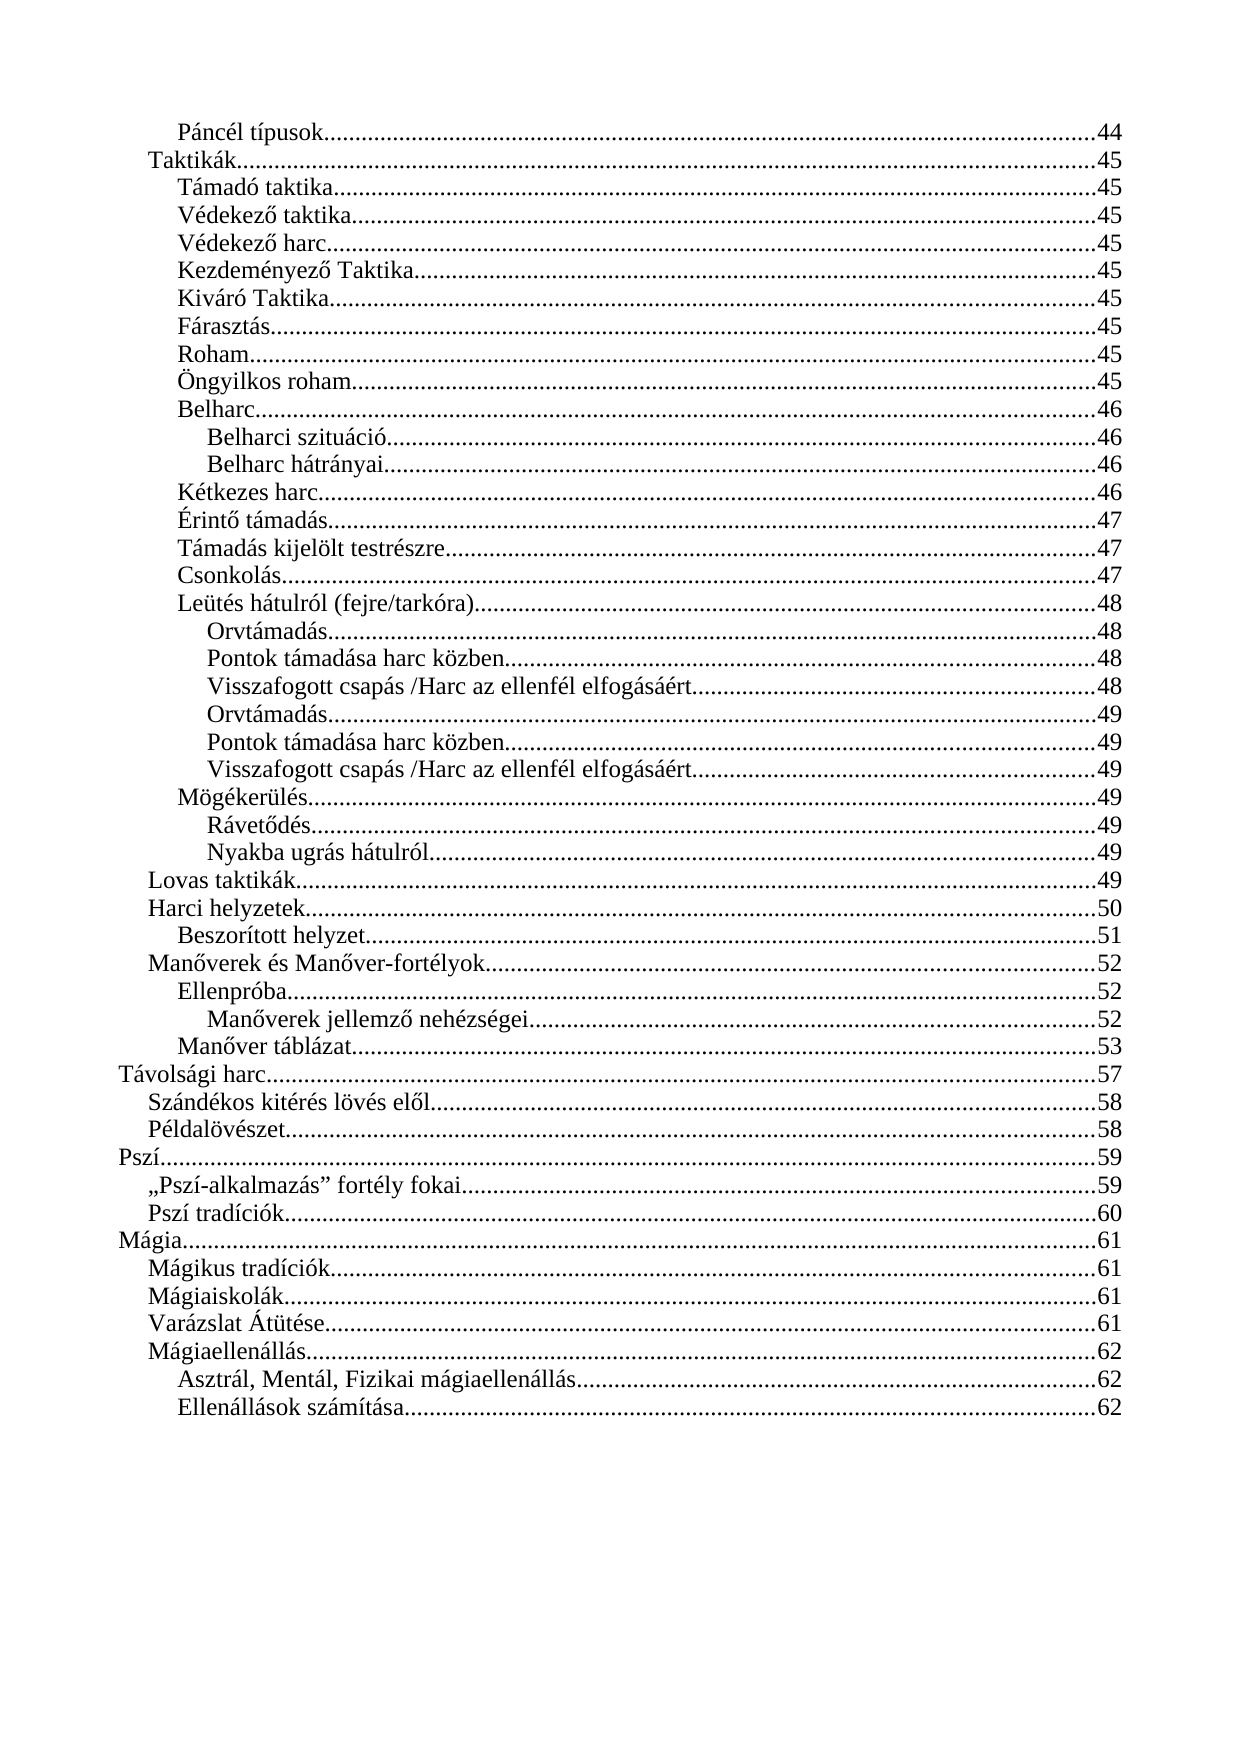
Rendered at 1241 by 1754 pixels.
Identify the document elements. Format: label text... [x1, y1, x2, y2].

text Mágia 61 [118, 1226, 1122, 1254]
text Kétkezes harc 46 [177, 478, 1122, 506]
text Varázslat Átütése 61 [148, 1309, 1122, 1337]
text Pontok támadása harc közben 49 [207, 728, 1122, 755]
text Manőverek jellemző nehézségei 52 [207, 1005, 1122, 1032]
text Fárasztás 45 [177, 312, 1122, 340]
text Visszafogott csapás /Harc az ellenfél elfogásáért 49 [207, 755, 1122, 783]
text Szándékos kitérés lövés elől 58 [148, 1088, 1122, 1116]
text Leütés hátulról (fejre/tarkóra) 48 [177, 589, 1122, 617]
text Belharci szituáció 46 [207, 423, 1122, 451]
text Mögékerülés 49 [177, 783, 1122, 811]
text Mágiaiskolák 61 [148, 1282, 1122, 1309]
text Rávetődés 49 [207, 811, 1122, 838]
text Mágikus tradíciók 61 [148, 1254, 1122, 1282]
text Támadás kijelölt testrészre 47 [177, 534, 1122, 561]
text Példalövészet 58 [148, 1116, 1122, 1143]
text Roham 45 [177, 340, 1122, 367]
text Kiváró Taktika 45 [177, 284, 1122, 312]
text Beszorított helyzet 51 [177, 922, 1122, 949]
text Páncél típusok 44 [177, 118, 1122, 146]
text Védekező taktika 45 [177, 201, 1122, 229]
text Manőverek és Manőver-fortélyok 52 [148, 949, 1122, 977]
text Harci helyzetek 50 [148, 894, 1122, 922]
text Pszí tradíciók 60 [148, 1199, 1122, 1226]
text Belharc 46 [177, 395, 1122, 423]
text Öngyilkos roham 45 [177, 367, 1122, 395]
text Visszafogott csapás /Harc az ellenfél elfogásáért 48 [207, 672, 1122, 700]
text Nyakba ugrás hátulról 49 [207, 838, 1122, 866]
text Orvtámadás 48 [207, 617, 1122, 644]
text Pszí 59 [118, 1143, 1122, 1171]
text Távolsági harc 57 [118, 1060, 1122, 1088]
text Érintő támadás 47 [177, 506, 1122, 534]
text Orvtámadás 49 [207, 700, 1122, 728]
text Lovas taktikák 49 [148, 866, 1122, 894]
text Mágiaellenállás 62 [148, 1337, 1122, 1365]
text Védekező harc 45 [177, 229, 1122, 257]
text Manőver táblázat 53 [177, 1032, 1122, 1060]
text Ellenpróba 52 [177, 977, 1122, 1005]
text Pontok támadása harc közben 48 [207, 644, 1122, 672]
text Támadó taktika 45 [177, 173, 1122, 201]
text Kezdeményező Taktika 45 [177, 257, 1122, 284]
text Asztrál, Mentál, Fizikai mágiaellenállás 62 [177, 1365, 1122, 1393]
text Taktikák 45 [148, 146, 1122, 173]
text Belharc hátrányai 46 [207, 451, 1122, 478]
text Csonkolás 47 [177, 561, 1122, 589]
text Ellenállások számítása 62 [177, 1393, 1122, 1420]
text „Pszí-alkalmazás” fortély fokai 59 [148, 1171, 1122, 1199]
